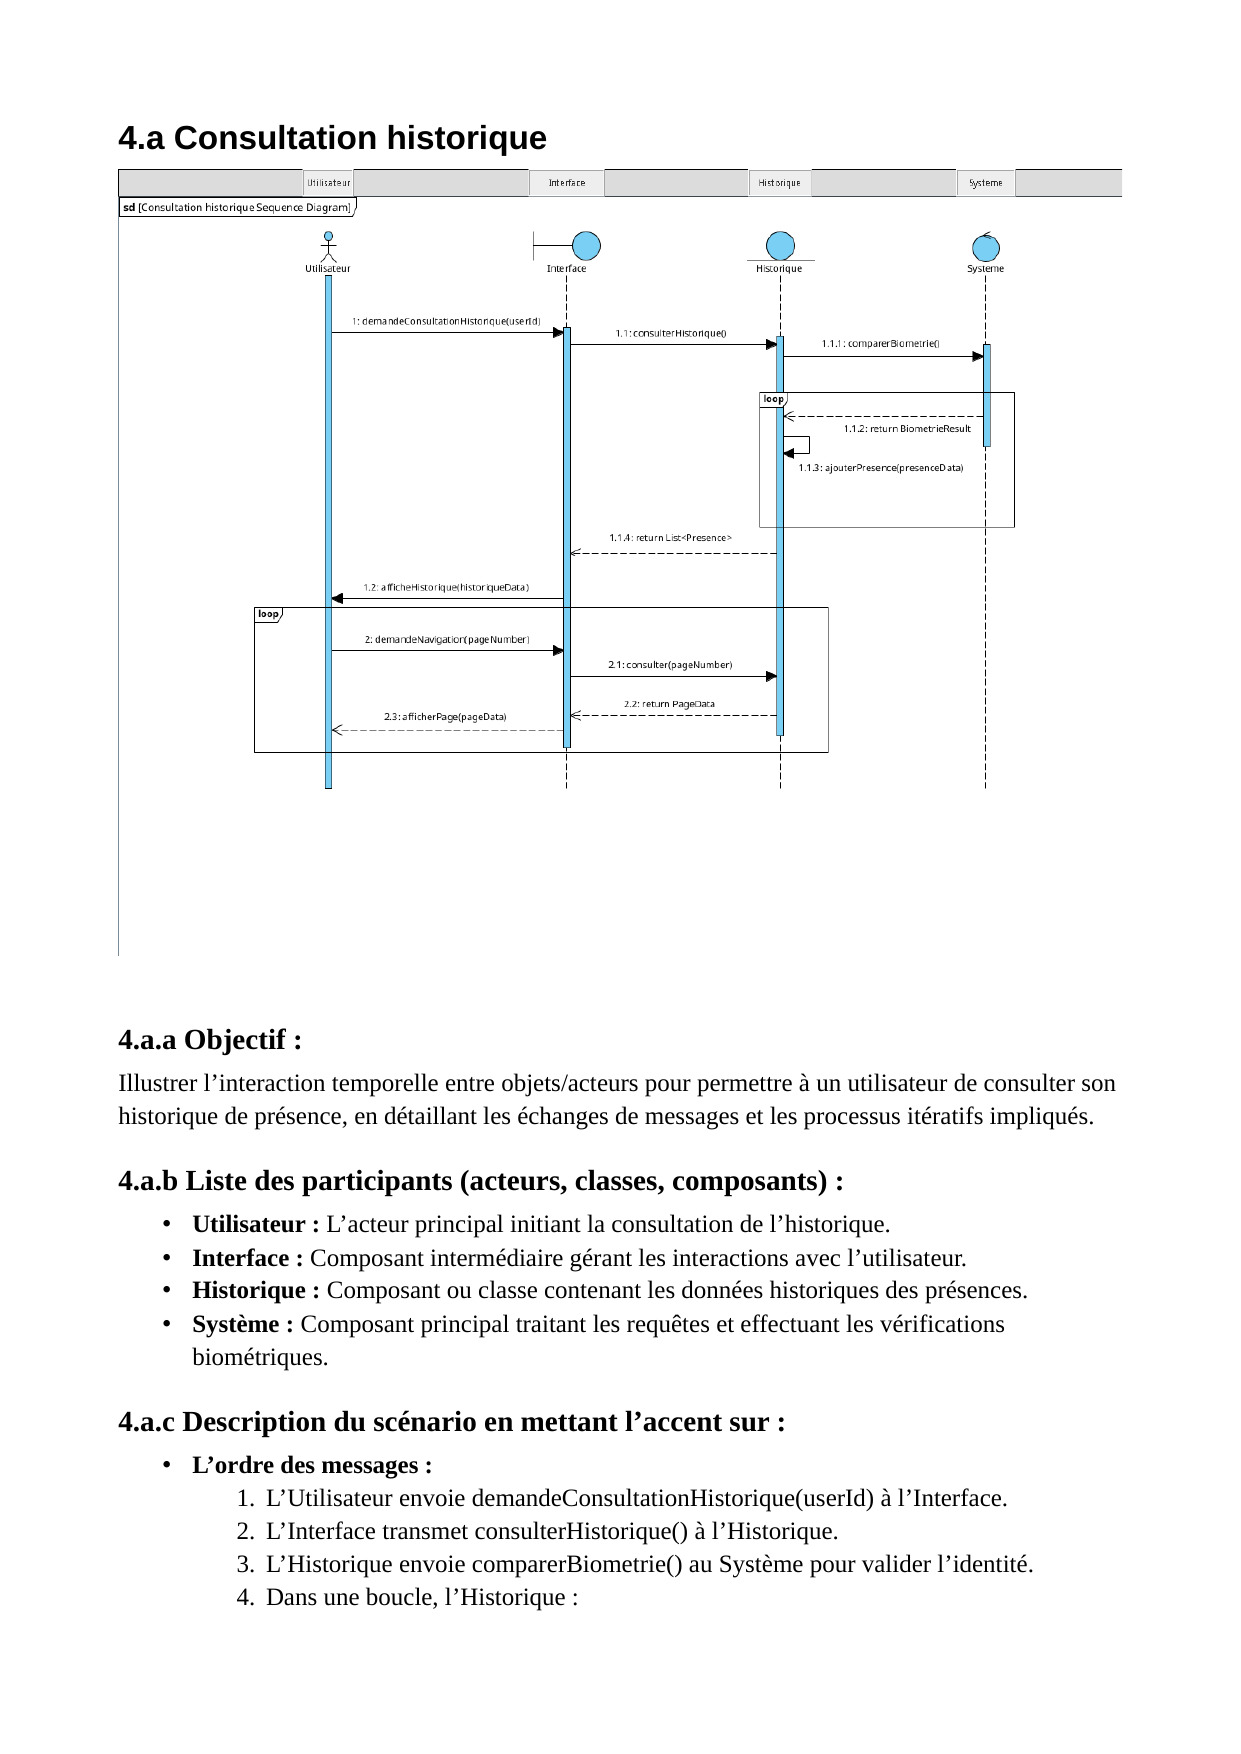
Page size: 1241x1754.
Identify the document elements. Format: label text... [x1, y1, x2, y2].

list L’ordre des messages : [162, 1450, 1122, 1479]
subtitle 4.a Consultation historique [118, 118, 1122, 157]
list Historique : Composant ou classe contenant les données historiques des présences. [162, 1276, 1122, 1304]
list L’Historique envoie comparerBiometrie() au Système pour valider l’identité. [236, 1549, 1122, 1578]
picture [118, 169, 1123, 956]
list Interface : Composant intermédiaire gérant les interactions avec l’utilisateur. [162, 1243, 1122, 1271]
list L’Utilisateur envoie demandeConsultationHistorique(userId) à l’Interface. [236, 1483, 1122, 1512]
subtitle 4.a.a Objectif : [118, 1022, 1122, 1056]
list L’Interface transmet consulterHistorique() à l’Historique. [236, 1516, 1122, 1545]
text Illustrer l’interaction temporelle entre objets/acteurs pour permettre à un utilisateur de consulter son historique de présence, en détaillant les échanges de messages et les processus itératifs impliqués. [118, 1068, 1122, 1130]
subtitle 4.a.c Description du scénario en mettant l’accent sur : [118, 1404, 1122, 1437]
list Système : Composant principal traitant les requêtes et effectuant les vérifications biométriques. [162, 1309, 1122, 1370]
list Utilisateur : L’acteur principal initiant la consultation de l’historique. [162, 1209, 1122, 1238]
subtitle 4.a.b Liste des participants (acteurs, classes, composants) : [118, 1163, 1122, 1197]
list Dans une boucle, l’Historique : [236, 1582, 1122, 1611]
